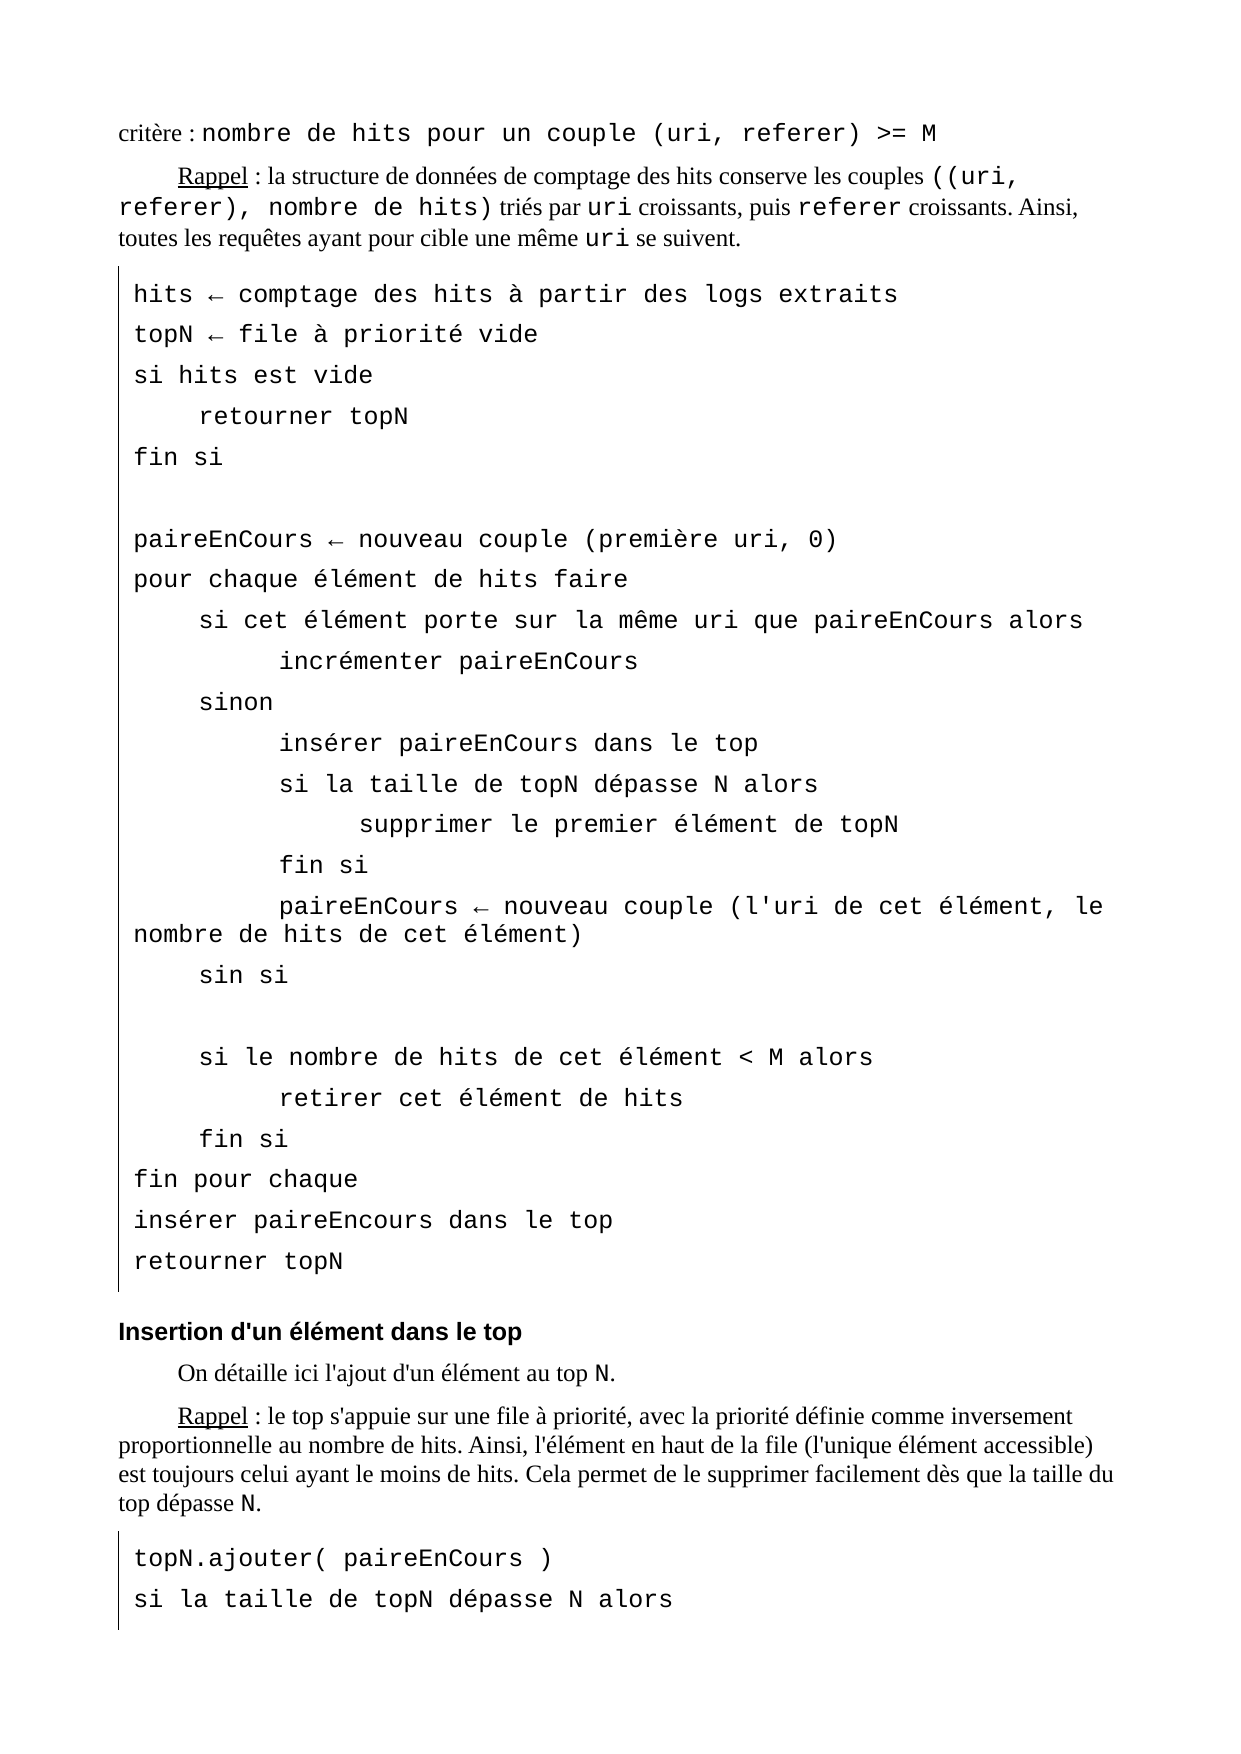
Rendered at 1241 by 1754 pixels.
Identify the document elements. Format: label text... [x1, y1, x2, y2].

text Rappel : le top s'appuie sur une file à priorité, avec la priorité définie comme inversement proportionnelle au nombre de hits. Ainsi, l'élément en haut de la file (l'unique élément accessible) est toujours celui ayant le moins de hits. Cela permet de le supprimer facilement dès que la taille du top dépasse N. [118, 1401, 1122, 1518]
text retirer cet élément de hits [119, 1071, 1122, 1111]
text hits ← comptage des hits à partir des logs extraits [119, 266, 1122, 307]
text insérer paireEncours dans le top [119, 1193, 1122, 1234]
text si le nombre de hits de cet élément < M alors [119, 1030, 1122, 1071]
text fin si [119, 1111, 1122, 1152]
text fin pour chaque [119, 1152, 1122, 1193]
text topN ← file à priorité vide [119, 307, 1122, 348]
text paireEnCours ← nouveau couple (l'uri de cet élément, le nombre de hits de cet élément) [119, 879, 1122, 948]
text si cet élément porte sur la même uri que paireEnCours alors [119, 593, 1122, 634]
text supprimer le premier élément de topN [119, 797, 1122, 838]
text fin si [119, 430, 1122, 473]
text sin si [119, 948, 1122, 991]
text insérer paireEnCours dans le top [119, 716, 1122, 756]
text fin si [119, 838, 1122, 879]
text si hits est vide [119, 348, 1122, 389]
text Rappel : la structure de données de comptage des hits conserve les couples ((uri, referer), nombre de hits) triés par uri croissants, puis referer croissants. Ainsi, toutes les requêtes ayant pour cible une même uri se suivent. [118, 161, 1122, 254]
text retourner topN [119, 389, 1122, 430]
text paireEnCours ← nouveau couple (première uri, 0) [119, 511, 1122, 552]
text topN.ajouter( paireEnCours ) [119, 1531, 1122, 1572]
text critère : nombre de hits pour un couple (uri, referer) >= M [118, 118, 1122, 149]
subtitle Insertion d'un élément dans le top [118, 1317, 1122, 1346]
text si la taille de topN dépasse N alors [119, 1572, 1122, 1630]
text retourner topN [119, 1234, 1122, 1292]
text On détaille ici l'ajout d'un élément au top N. [118, 1358, 1122, 1389]
text pour chaque élément de hits faire [119, 552, 1122, 593]
text incrémenter paireEnCours [119, 634, 1122, 675]
text si la taille de topN dépasse N alors [119, 756, 1122, 797]
text sinon [119, 675, 1122, 716]
